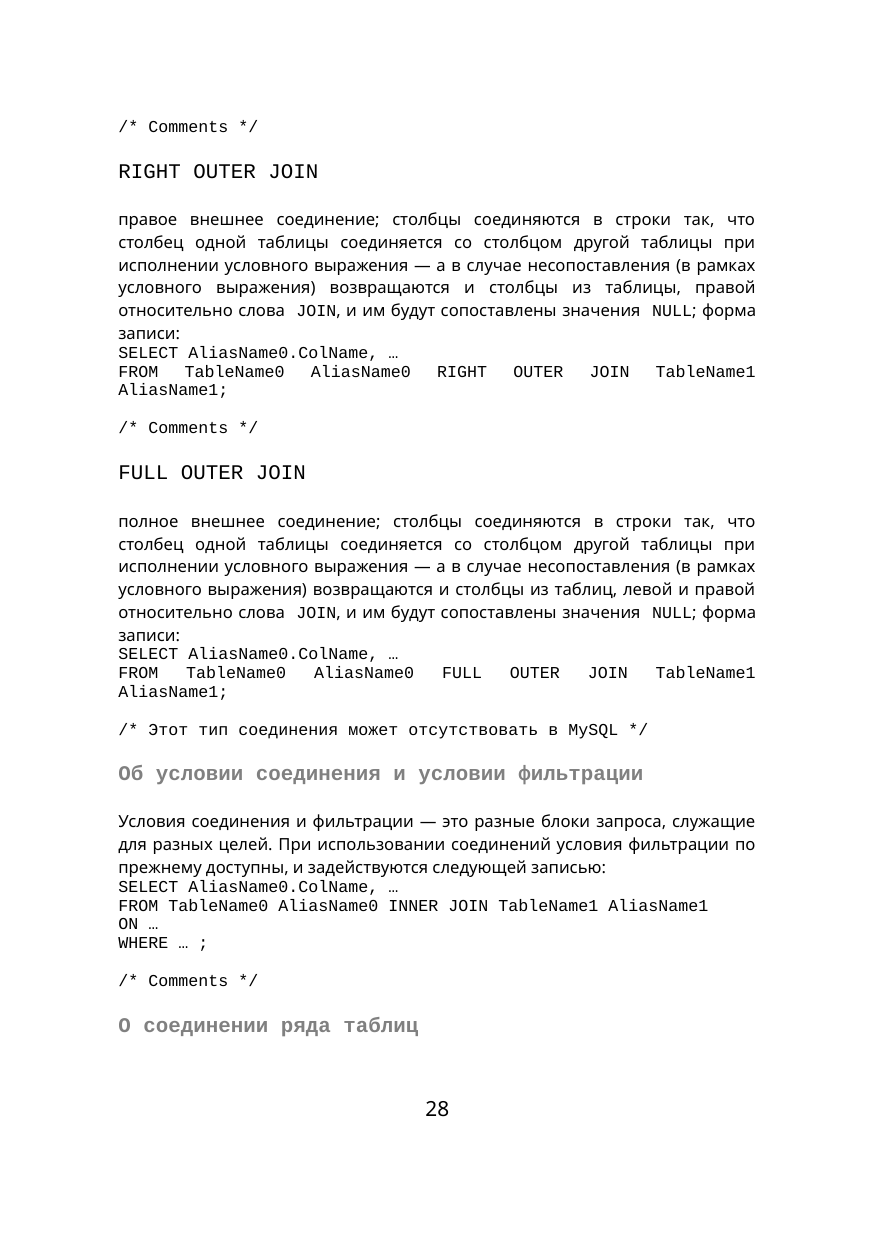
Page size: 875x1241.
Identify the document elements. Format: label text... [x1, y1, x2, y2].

text О соединении ряда таблиц [118, 1015, 756, 1039]
text Об условии соединения и условии фильтрации [118, 763, 756, 786]
text полное внешнее соединение; столбцы соединяются в строки так, что столбец одной таблицы соединяется со столбцом другой таблицы при исполнении условного выражения — а в случае несопоставления (в рамках условного выражения) возвращаются и столбцы из таблиц, левой и правой относительно слова JOIN, и им будут сопоставлены значения NULL; форма записи: [118, 509, 756, 646]
text FROM TableName0 AliasName0 FULL OUTER JOIN TableName1 AliasName1; [118, 665, 756, 702]
text Условия соединения и фильтрации — это разные блоки запроса, служащие для разных целей. При использовании соединений условия фильтрации по прежнему доступны, и задействуются следующей записью: [118, 810, 756, 878]
text /* Comments */ [118, 118, 756, 137]
text FULL OUTER JOIN [118, 462, 756, 486]
text ON … [118, 916, 756, 935]
text /* Comments */ [118, 420, 756, 438]
text SELECT AliasName0.ColName, … [118, 878, 756, 897]
text RIGHT OUTER JOIN [118, 161, 756, 184]
text SELECT AliasName0.ColName, … [118, 344, 756, 363]
text правое внешнее соединение; столбцы соединяются в строки так, что столбец одной таблицы соединяется со столбцом другой таблицы при исполнении условного выражения — а в случае несопоставления (в рамках условного выражения) возвращаются и столбцы из таблицы, правой относительно слова JOIN, и им будут сопоставлены значения NULL; форма записи: [118, 208, 756, 344]
text FROM TableName0 AliasName0 INNER JOIN TableName1 AliasName1 [118, 897, 756, 916]
text SELECT AliasName0.ColName, … [118, 646, 756, 665]
text FROM TableName0 AliasName0 RIGHT OUTER JOIN TableName1 AliasName1; [118, 363, 756, 401]
text /* Этот тип соединения может отсутствовать в MySQL */ [118, 721, 756, 740]
text WHERE … ; [118, 935, 756, 954]
text /* Comments */ [118, 972, 756, 991]
